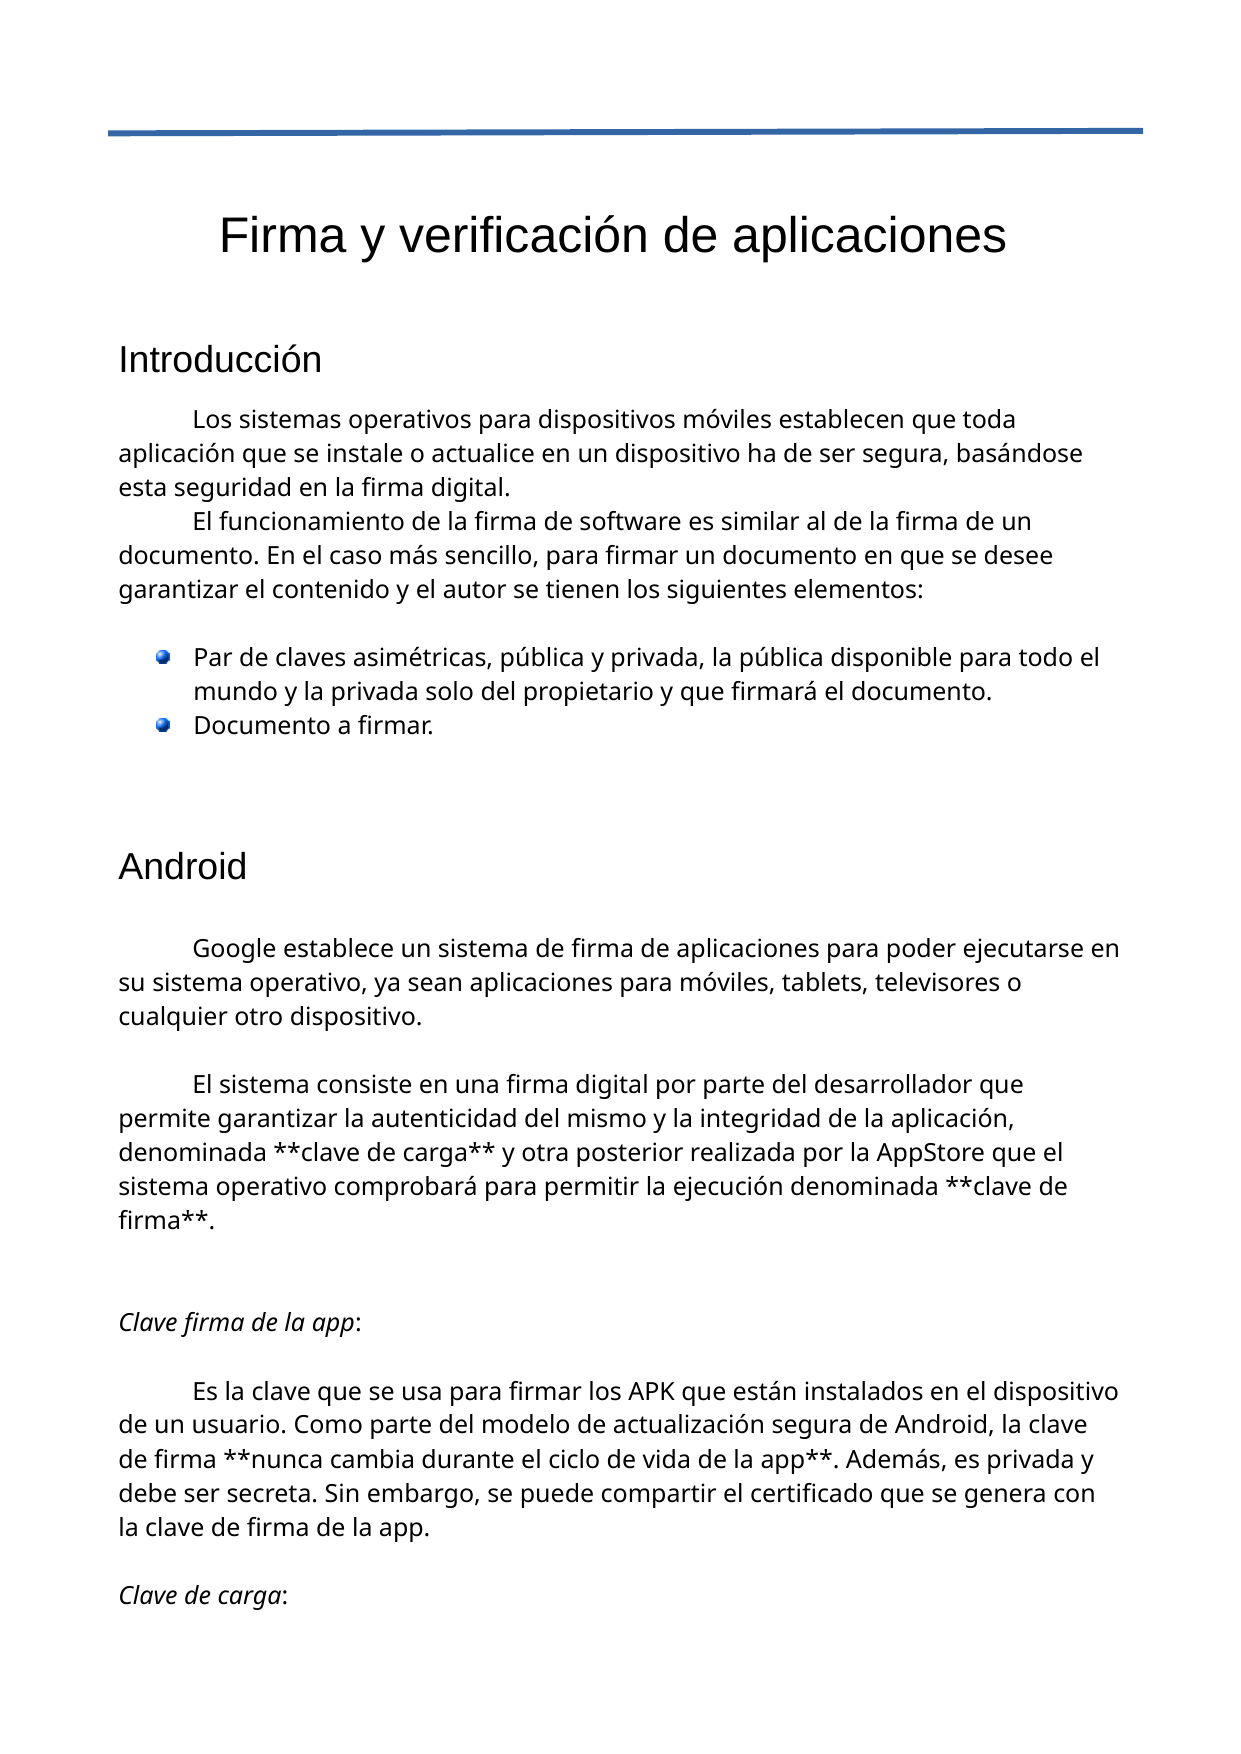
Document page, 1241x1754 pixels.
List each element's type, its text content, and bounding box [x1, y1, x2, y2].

picture [156, 650, 170, 664]
text Introducción [118, 337, 1122, 380]
text Android [118, 844, 1122, 887]
list Documento a firmar. [156, 708, 1122, 742]
text Es la clave que se usa para firmar los APK que están instalados en el dispositivo de un usuario. Como parte del modelo de actualización segura de Android, la clave de firma **nunca cambia durante el ciclo de vida de la app**. Además, es privada y debe ser secreta. Sin embargo, se puede compartir el certificado que se genera con la clave de firma de la app. Clave de carga: [118, 1373, 1122, 1612]
text Firma y verificación de aplicaciones [118, 205, 1122, 263]
text Los sistemas operativos para dispositivos móviles establecen que toda aplicación que se instale o actualice en un dispositivo ha de ser segura, basándose esta seguridad en la firma digital. El funcionamiento de la firma de software es similar al de la firma de un documento. En el caso más sencillo, para firmar un documento en que se desee garantizar el contenido y el autor se tienen los siguientes elementos: [118, 401, 1122, 640]
text Google establece un sistema de firma de aplicaciones para poder ejecutarse en su sistema operativo, ya sean aplicaciones para móviles, tablets, televisores o cualquier otro dispositivo. El sistema consiste en una firma digital por parte del desarrollador que permite garantizar la autenticidad del mismo y la integridad de la aplicación, denominada **clave de carga** y otra posterior realizada por la AppStore que el sistema operativo comprobará para permitir la ejecución denominada **clave de firma**. Clave firma de la app: [118, 930, 1122, 1373]
list Par de claves asimétricas, pública y privada, la pública disponible para todo el mundo y la privada solo del propietario y que firmará el documento. [156, 640, 1122, 708]
picture [156, 718, 170, 732]
